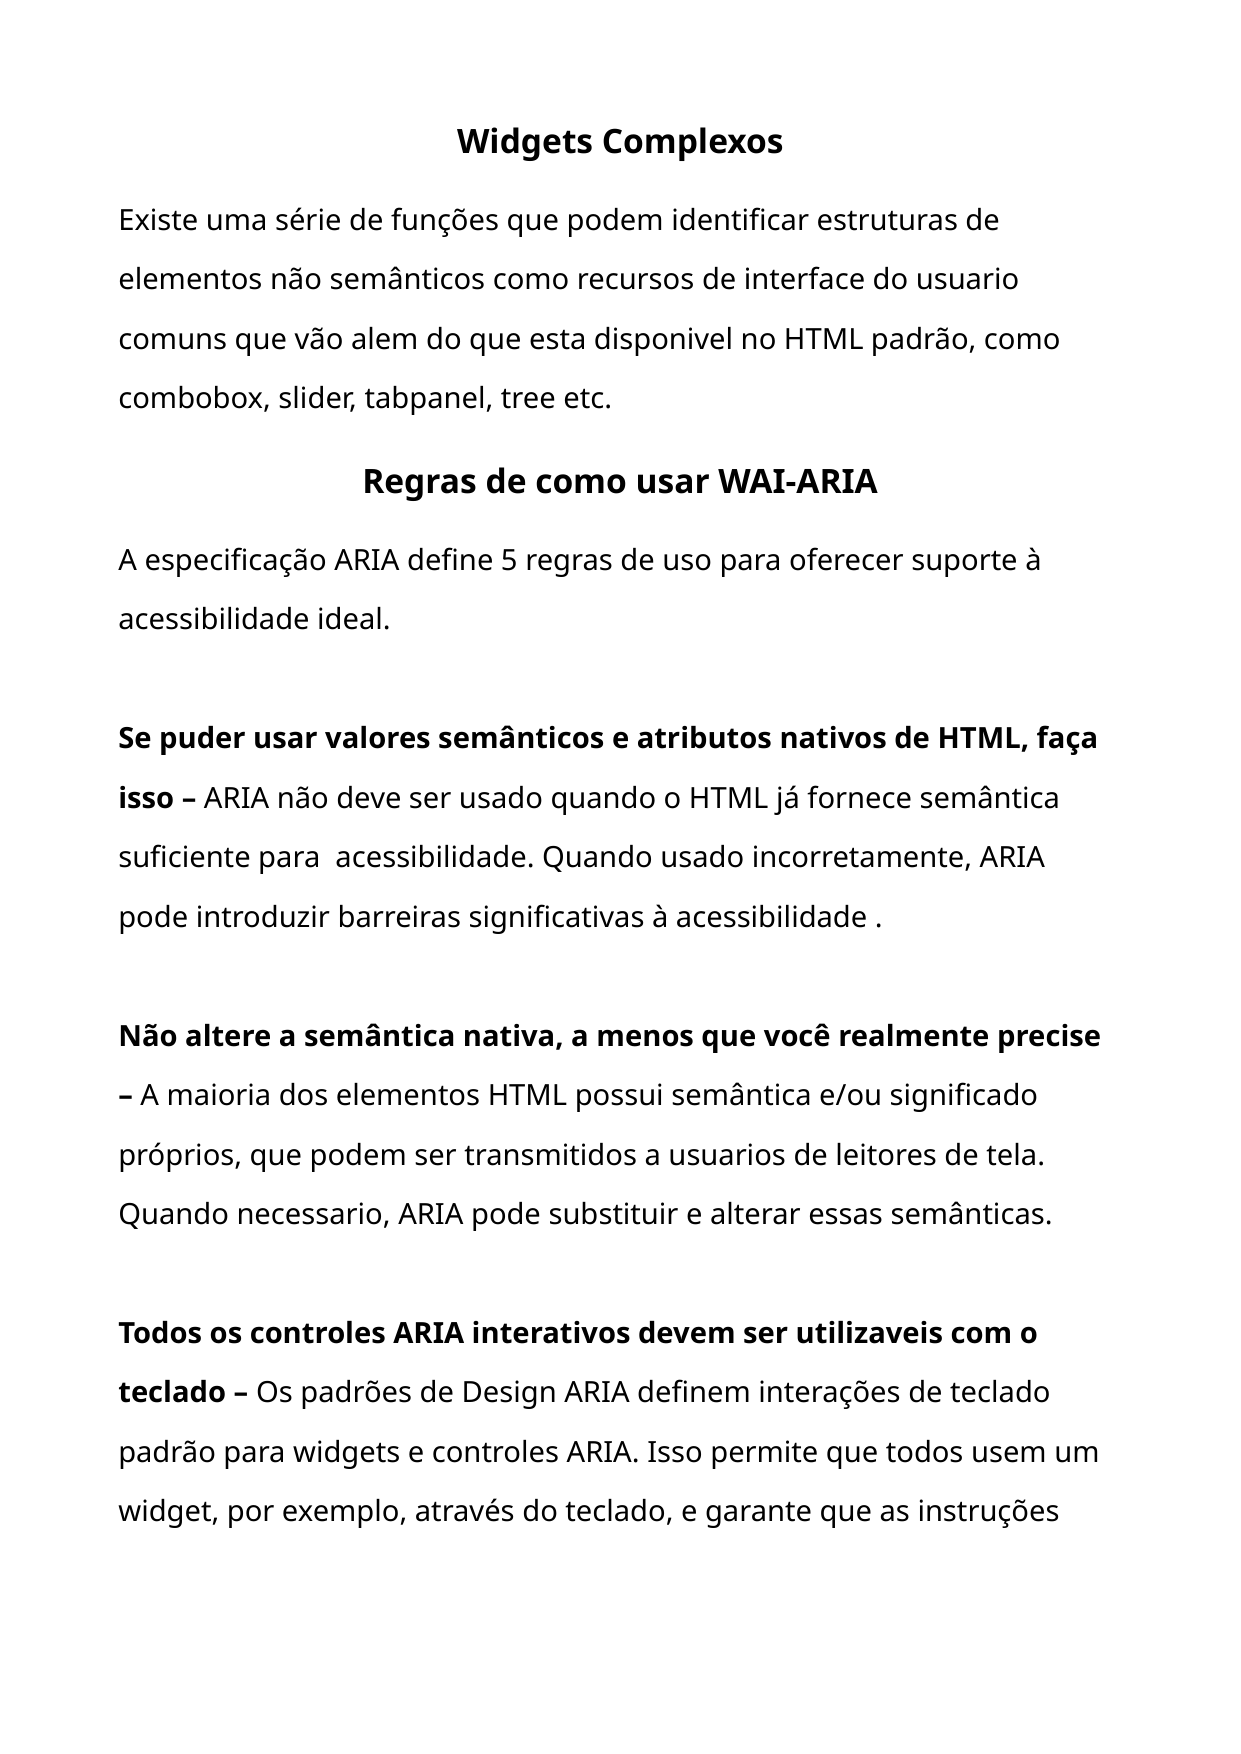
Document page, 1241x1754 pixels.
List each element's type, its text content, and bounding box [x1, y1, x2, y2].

text Se puder usar valores semânticos e atributos nativos de HTML, faça isso – ARIA não deve ser usado quando o HTML já fornece semântica suficiente para acessibilidade. Quando usado incorretamente, ARIA pode introduzir barreiras significativas à acessibilidade . [118, 717, 1122, 936]
text Todos os controles ARIA interativos devem ser utilizaveis com o teclado – Os padrões de Design ARIA definem interações de teclado padrão para widgets e controles ARIA. Isso permite que todos usem um widget, por exemplo, através do teclado, e garante que as instruções [118, 1312, 1122, 1530]
text Não altere a semântica nativa, a menos que você realmente precise – A maioria dos elementos HTML possui semântica e/ou significado próprios, que podem ser transmitidos a usuarios de leitores de tela. Quando necessario, ARIA pode substituir e alterar essas semânticas. [118, 1015, 1122, 1233]
text A especificação ARIA define 5 regras de uso para oferecer suporte à acessibilidade ideal. [118, 539, 1122, 638]
text Existe uma série de funções que podem identificar estruturas de elementos não semânticos como recursos de interface do usuario comuns que vão alem do que esta disponivel no HTML padrão, como combobox, slider, tabpanel, tree etc. [118, 199, 1122, 417]
subtitle Widgets Complexos [118, 118, 1122, 164]
subtitle Regras de como usar WAI-ARIA [118, 458, 1122, 504]
